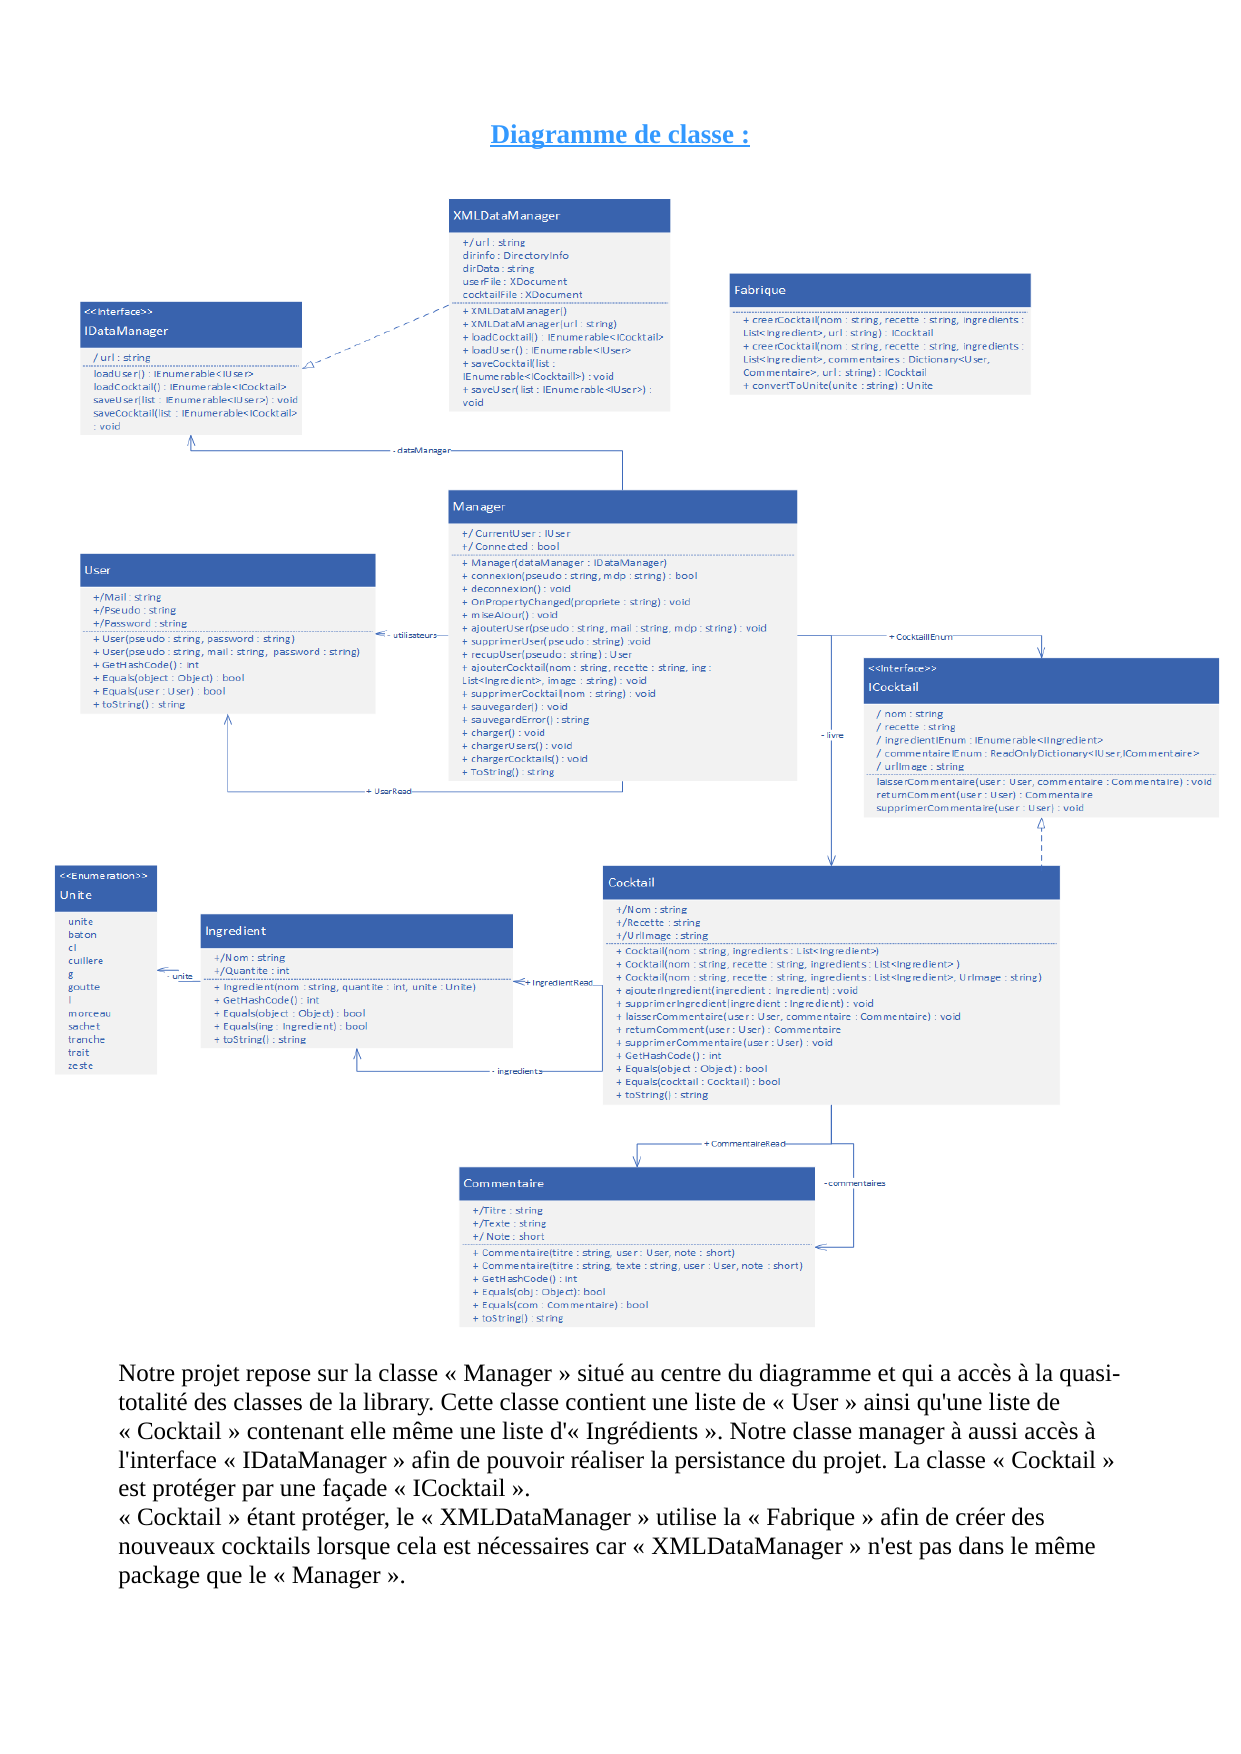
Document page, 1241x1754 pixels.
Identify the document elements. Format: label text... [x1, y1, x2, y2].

picture [51, 197, 1220, 1330]
text « Cocktail » étant protéger, le « XMLDataManager » utilise la « Fabrique » afin de créer des nouveaux cocktails lorsque cela est nécessaires car « XMLDataManager » n'est pas dans le même package que le « Manager ». [118, 1502, 1122, 1588]
text Notre projet repose sur la classe « Manager » situé au centre du diagramme et qui a accès à la quasi-totalité des classes de la library. Cette classe contient une liste de « User » ainsi qu'une liste de « Cocktail » contenant elle même une liste d'« Ingrédients ». Notre classe manager à aussi accès à l'interface « IDataManager » afin de pouvoir réaliser la persistance du projet. La classe « Cocktail » est protéger par une façade « ICocktail ». [118, 1358, 1122, 1502]
text Diagramme de classe : [118, 118, 1122, 149]
